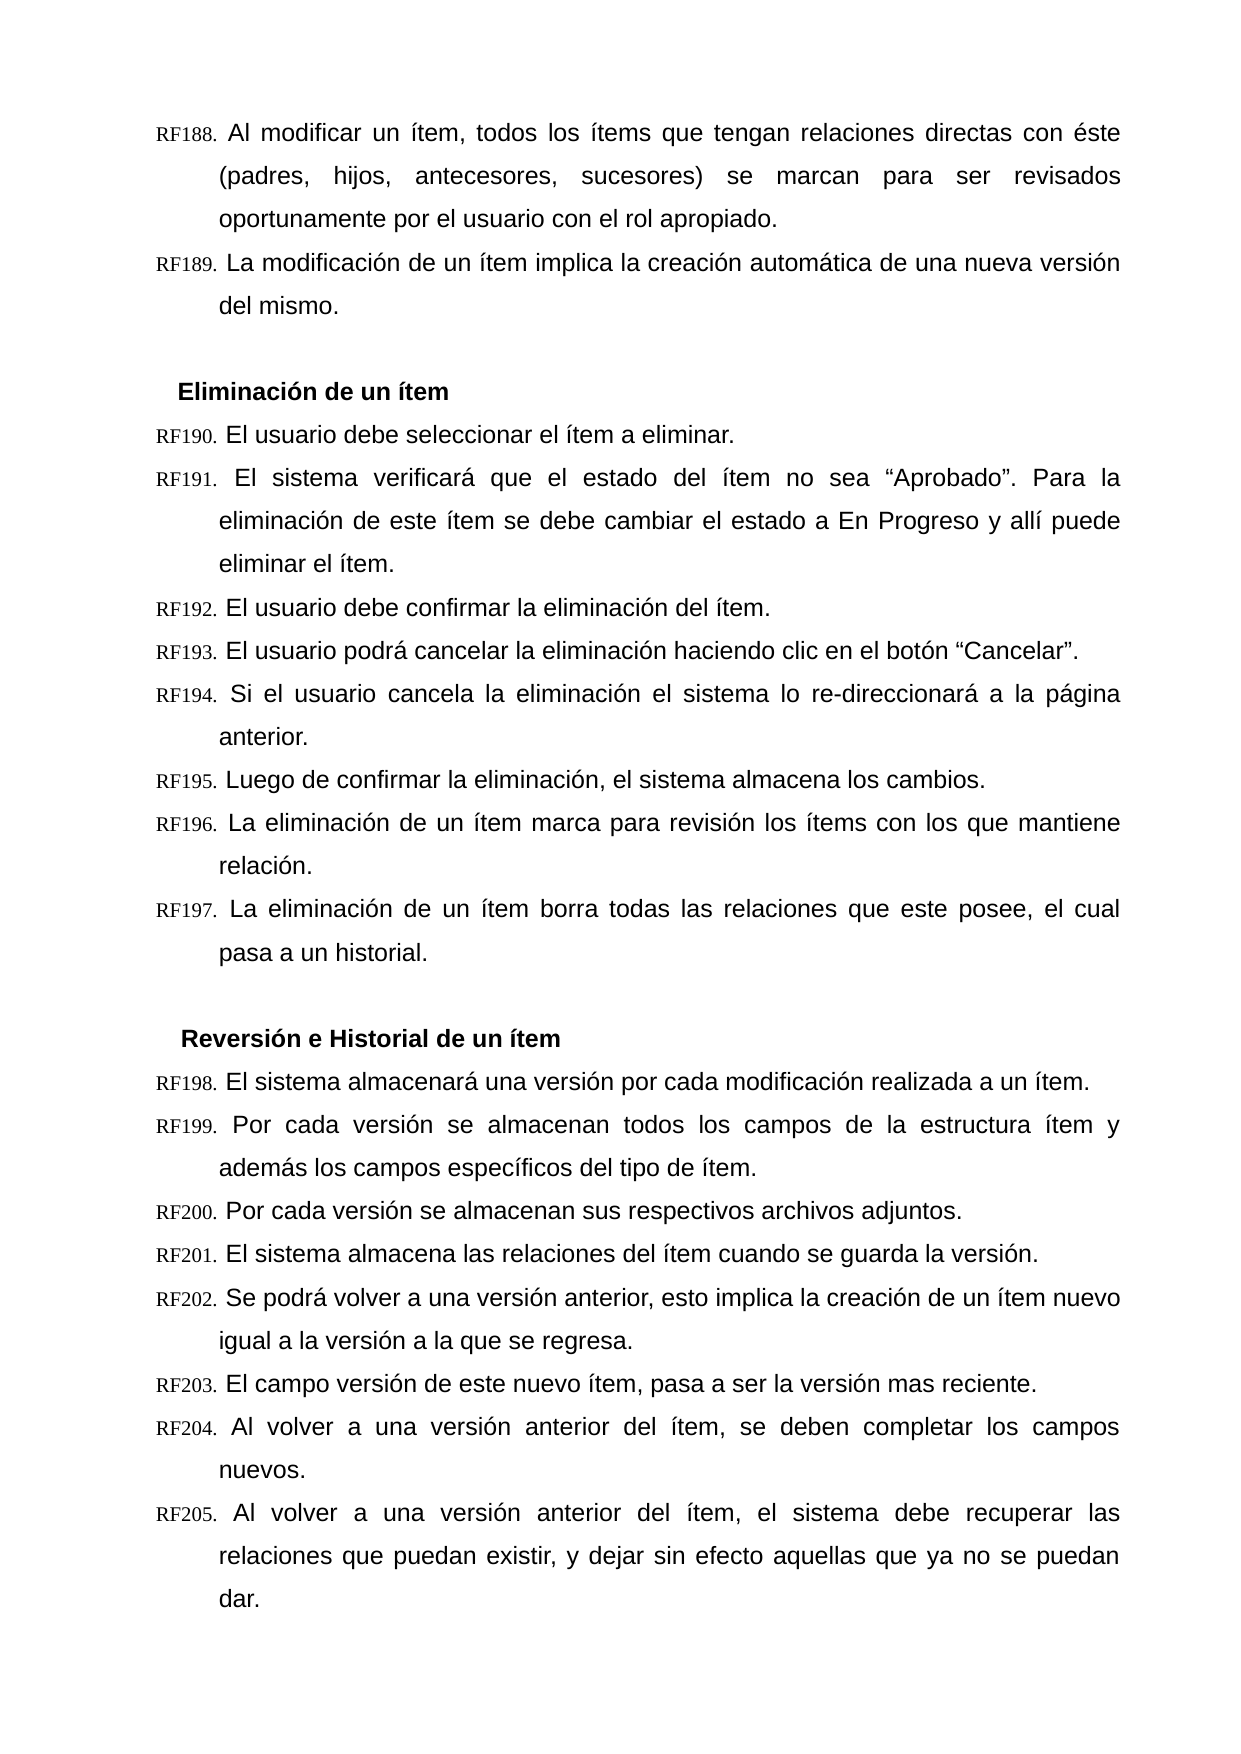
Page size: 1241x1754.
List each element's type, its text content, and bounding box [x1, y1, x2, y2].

list El sistema verificará que el estado del ítem no sea “Aprobado”. Para la eliminación de este ítem se debe cambiar el estado a En Progreso y allí puede eliminar el ítem. [156, 463, 1122, 578]
list El usuario debe seleccionar el ítem a eliminar. [156, 420, 1122, 449]
list La eliminación de un ítem marca para revisión los ítems con los que mantiene relación. [156, 808, 1122, 880]
list Se podrá volver a una versión anterior, esto implica la creación de un ítem nuevo igual a la versión a la que se regresa. [156, 1282, 1122, 1354]
list Por cada versión se almacenan sus respectivos archivos adjuntos. [156, 1196, 1122, 1225]
list Si el usuario cancela la eliminación el sistema lo re-direccionará a la página anterior. [156, 679, 1122, 751]
text Eliminación de un ítem [118, 377, 1122, 406]
list Al volver a una versión anterior del ítem, el sistema debe recuperar las relaciones que puedan existir, y dejar sin efecto aquellas que ya no se puedan dar. [156, 1498, 1122, 1613]
list El sistema almacena las relaciones del ítem cuando se guarda la versión. [156, 1239, 1122, 1268]
list Por cada versión se almacenan todos los campos de la estructura ítem y además los campos específicos del tipo de ítem. [156, 1110, 1122, 1182]
list La eliminación de un ítem borra todas las relaciones que este posee, el cual pasa a un historial. [156, 894, 1122, 966]
list El usuario podrá cancelar la eliminación haciendo clic en el botón “Cancelar”. [156, 636, 1122, 664]
list La modificación de un ítem implica la creación automática de una nueva versión del mismo. [156, 247, 1122, 319]
list Al volver a una versión anterior del ítem, se deben completar los campos nuevos. [156, 1412, 1122, 1484]
list Luego de confirmar la eliminación, el sistema almacena los cambios. [156, 765, 1122, 794]
list Reversión e Historial de un ítem [181, 1024, 1122, 1052]
list El usuario debe confirmar la eliminación del ítem. [156, 592, 1122, 621]
list Al modificar un ítem, todos los ítems que tengan relaciones directas con éste (padres, hijos, antecesores, sucesores) se marcan para ser revisados oportunamente por el usuario con el rol apropiado. [156, 118, 1122, 233]
list El sistema almacenará una versión por cada modificación realizada a un ítem. [156, 1067, 1122, 1096]
list El campo versión de este nuevo ítem, pasa a ser la versión mas reciente. [156, 1369, 1122, 1397]
